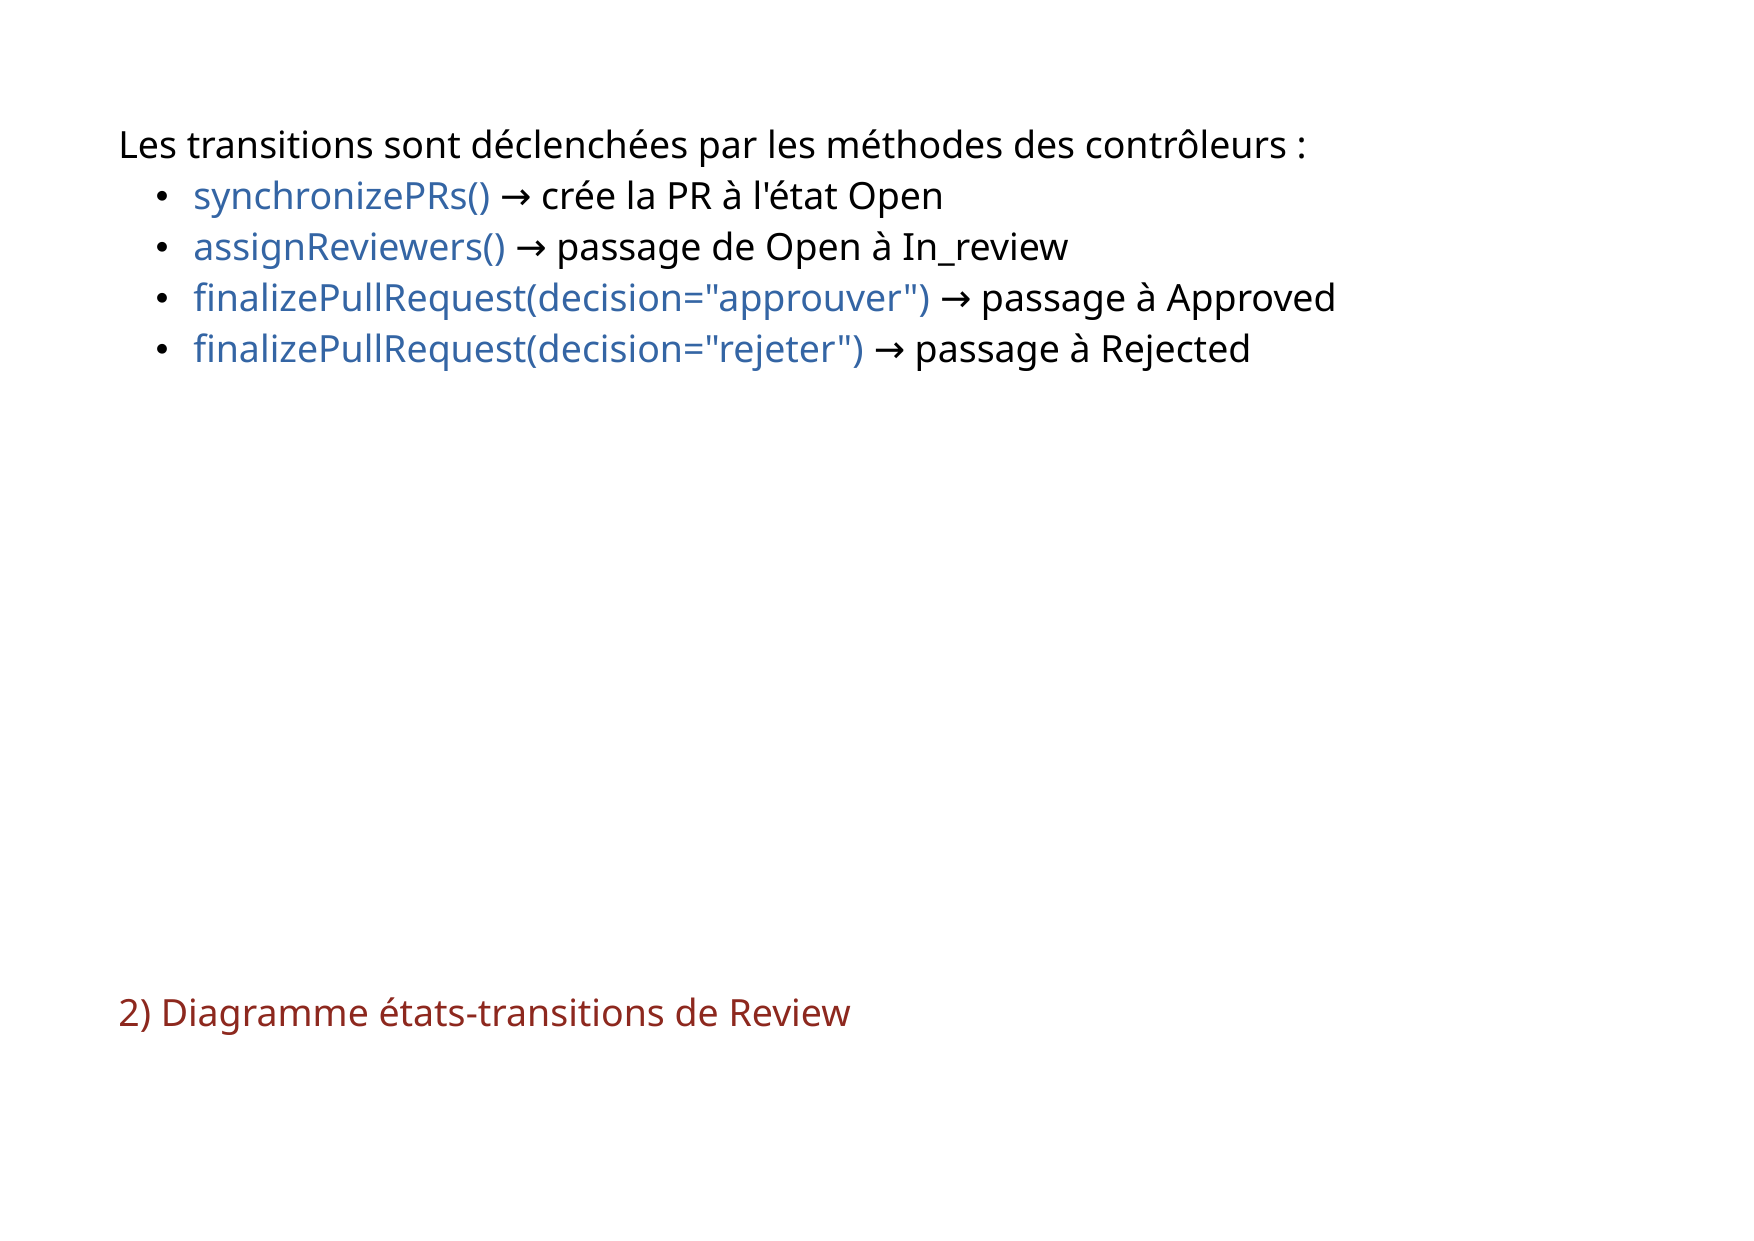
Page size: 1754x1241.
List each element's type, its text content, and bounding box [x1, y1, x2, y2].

list synchronizePRs() → crée la PR à l'état Open [156, 169, 1636, 220]
text 2) Diagramme états-transitions de Review [118, 986, 1636, 1037]
list assignReviewers() → passage de Open à In_review [156, 220, 1636, 271]
list finalizePullRequest(decision="approuver") → passage à Approved [156, 271, 1636, 322]
list finalizePullRequest(decision="rejeter") → passage à Rejected [156, 322, 1636, 373]
text Les transitions sont déclenchées par les méthodes des contrôleurs : [118, 118, 1636, 169]
